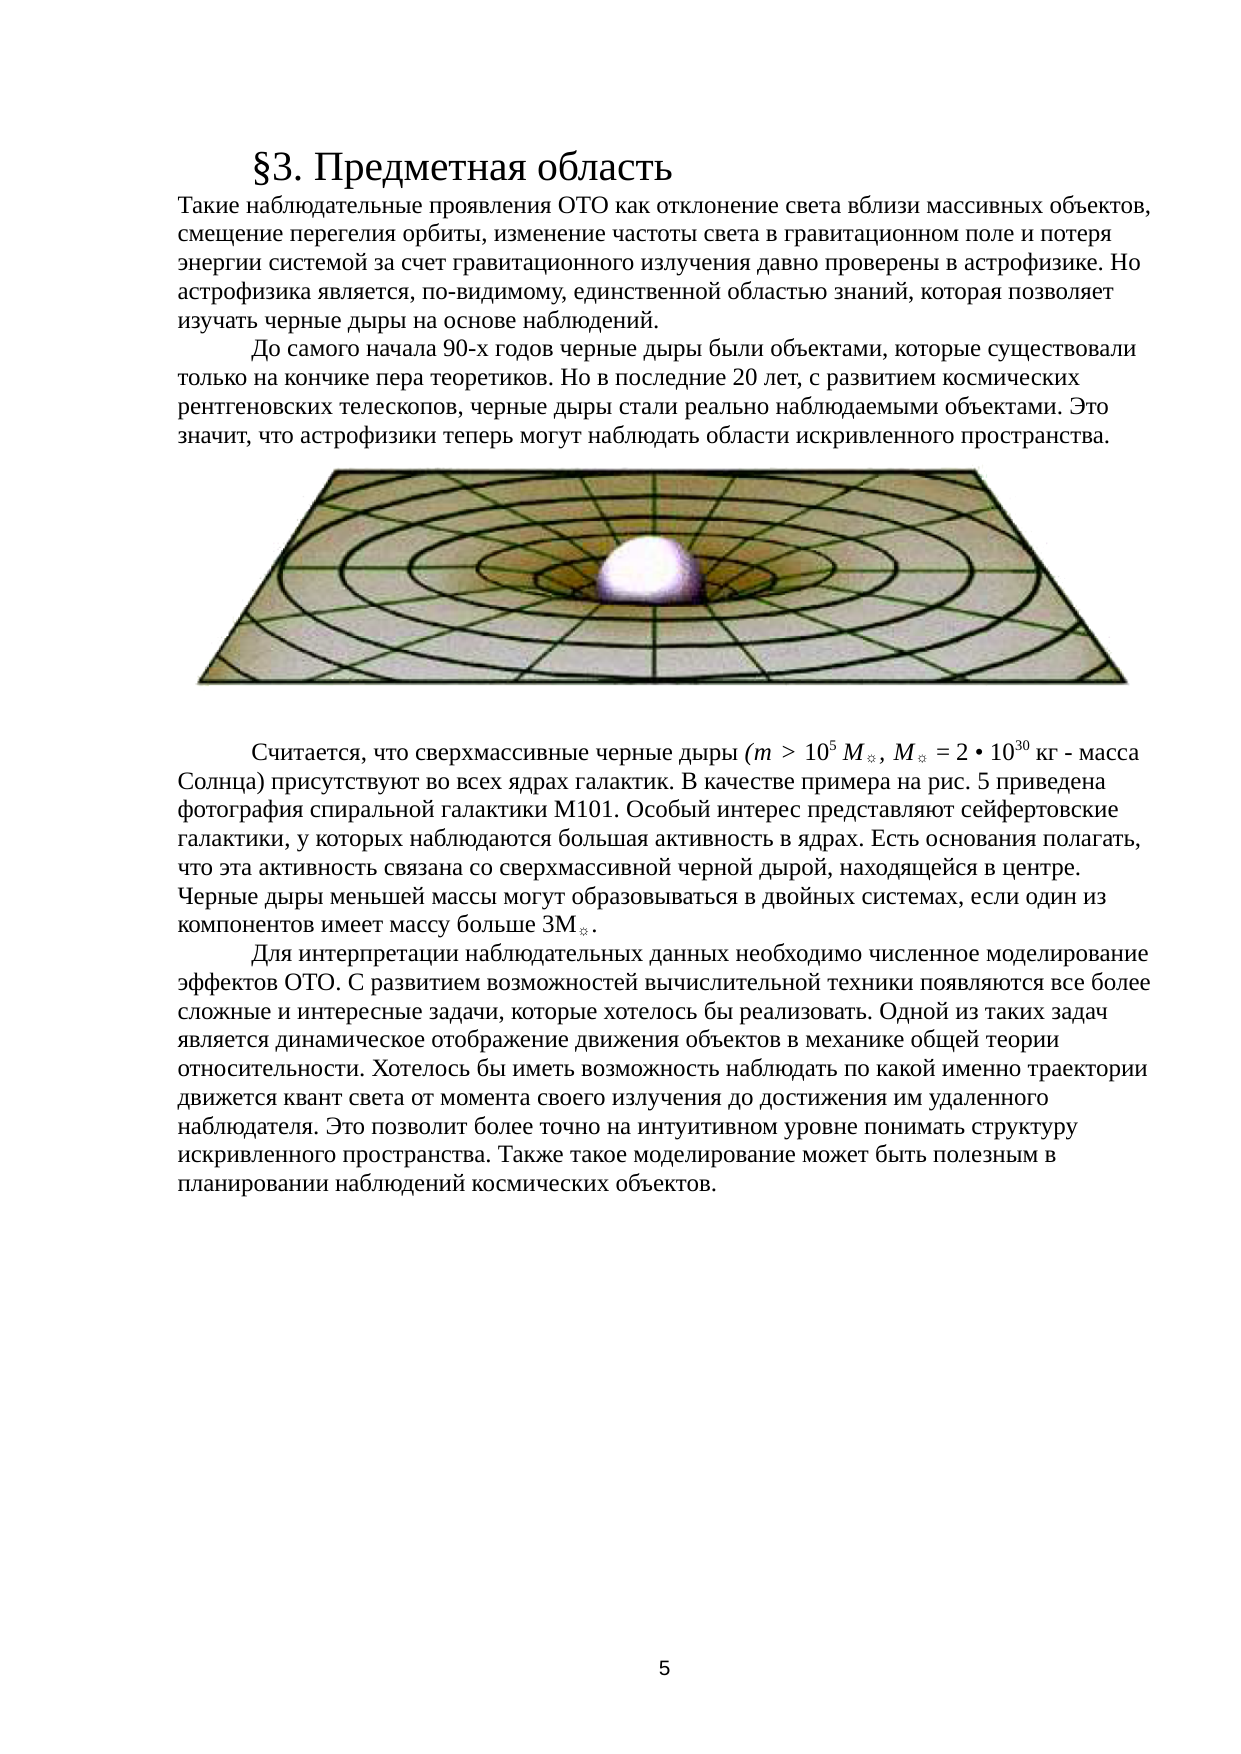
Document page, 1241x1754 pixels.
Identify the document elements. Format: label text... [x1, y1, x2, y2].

text До самого начала 90-х годов черные дыры были объектами, которые существовали только на кончике пера теоретиков. Но в последние 20 лет, с развитием космических рентгеновских телескопов, черные дыры стали реально наблюдаемыми объектами. Это значит, что астрофизики теперь могут наблюдать области искривленного пространства. [177, 333, 1152, 448]
text §3. Предметная область [177, 142, 1152, 190]
text Считается, что сверхмассивные черные дыры (т > 105 М☼, М☼ = 2 • 1030 кг - масса Солнца) присутствуют во всех ядрах галактик. В качестве примера на рис. 5 приведена фотография спиральной галактики М101. Особый интерес представляют сейфертовские галактики, у которых наблюдаются большая активность в ядрах. Есть основания полагать, что эта активность связана со сверхмассивной черной дырой, находящейся в центре. Черные дыры меньшей массы могут образовываться в двойных системах, если один из компонентов имеет массу больше 3М☼. [177, 737, 1152, 938]
picture [177, 448, 1152, 709]
text Для интерпретации наблюдательных данных необходимо численное моделирование эффектов ОТО. С развитием возможностей вычислительной техники появляются все более сложные и интересные задачи, которые хотелось бы реализовать. Одной из таких задач является динамическое отображение движения объектов в механике общей теории относительности. Хотелось бы иметь возможность наблюдать по какой именно траектории движется квант света от момента своего излучения до достижения им удаленного наблюдателя. Это позволит более точно на интуитивном уровне понимать структуру искривленного пространства. Также такое моделирование может быть полезным в планировании наблюдений космических объектов. [177, 938, 1152, 1197]
text Такие наблюдательные проявления ОТО как отклонение света вблизи массивных объектов, смещение перегелия орбиты, изменение частоты света в гравитационном поле и потеря энергии системой за счет гравитационного излучения давно проверены в астрофизике. Но астрофизика является, по-видимому, единственной областью знаний, которая позволяет изучать черные дыры на основе наблюдений. [177, 190, 1152, 333]
